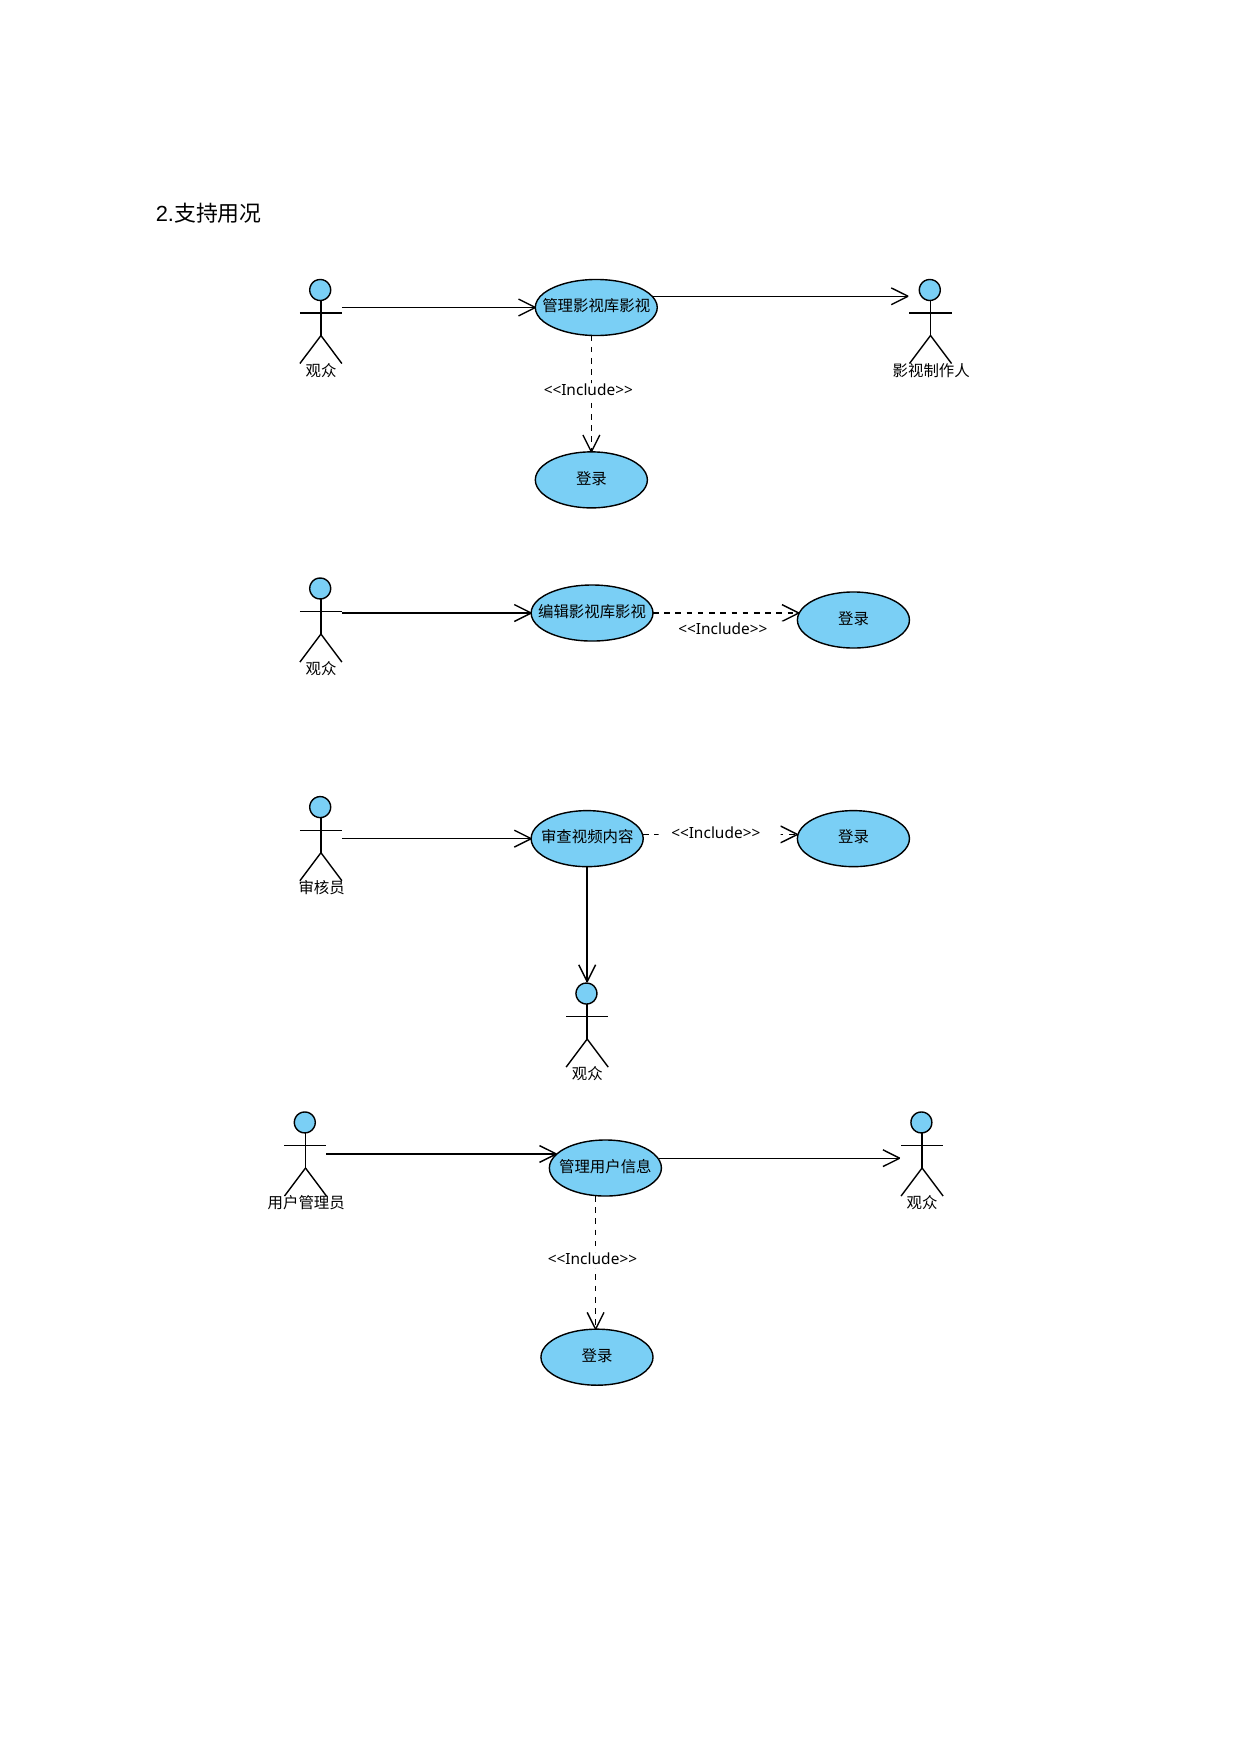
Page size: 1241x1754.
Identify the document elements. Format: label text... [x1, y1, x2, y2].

subtitle 2.支持用况 [81, 196, 1122, 227]
